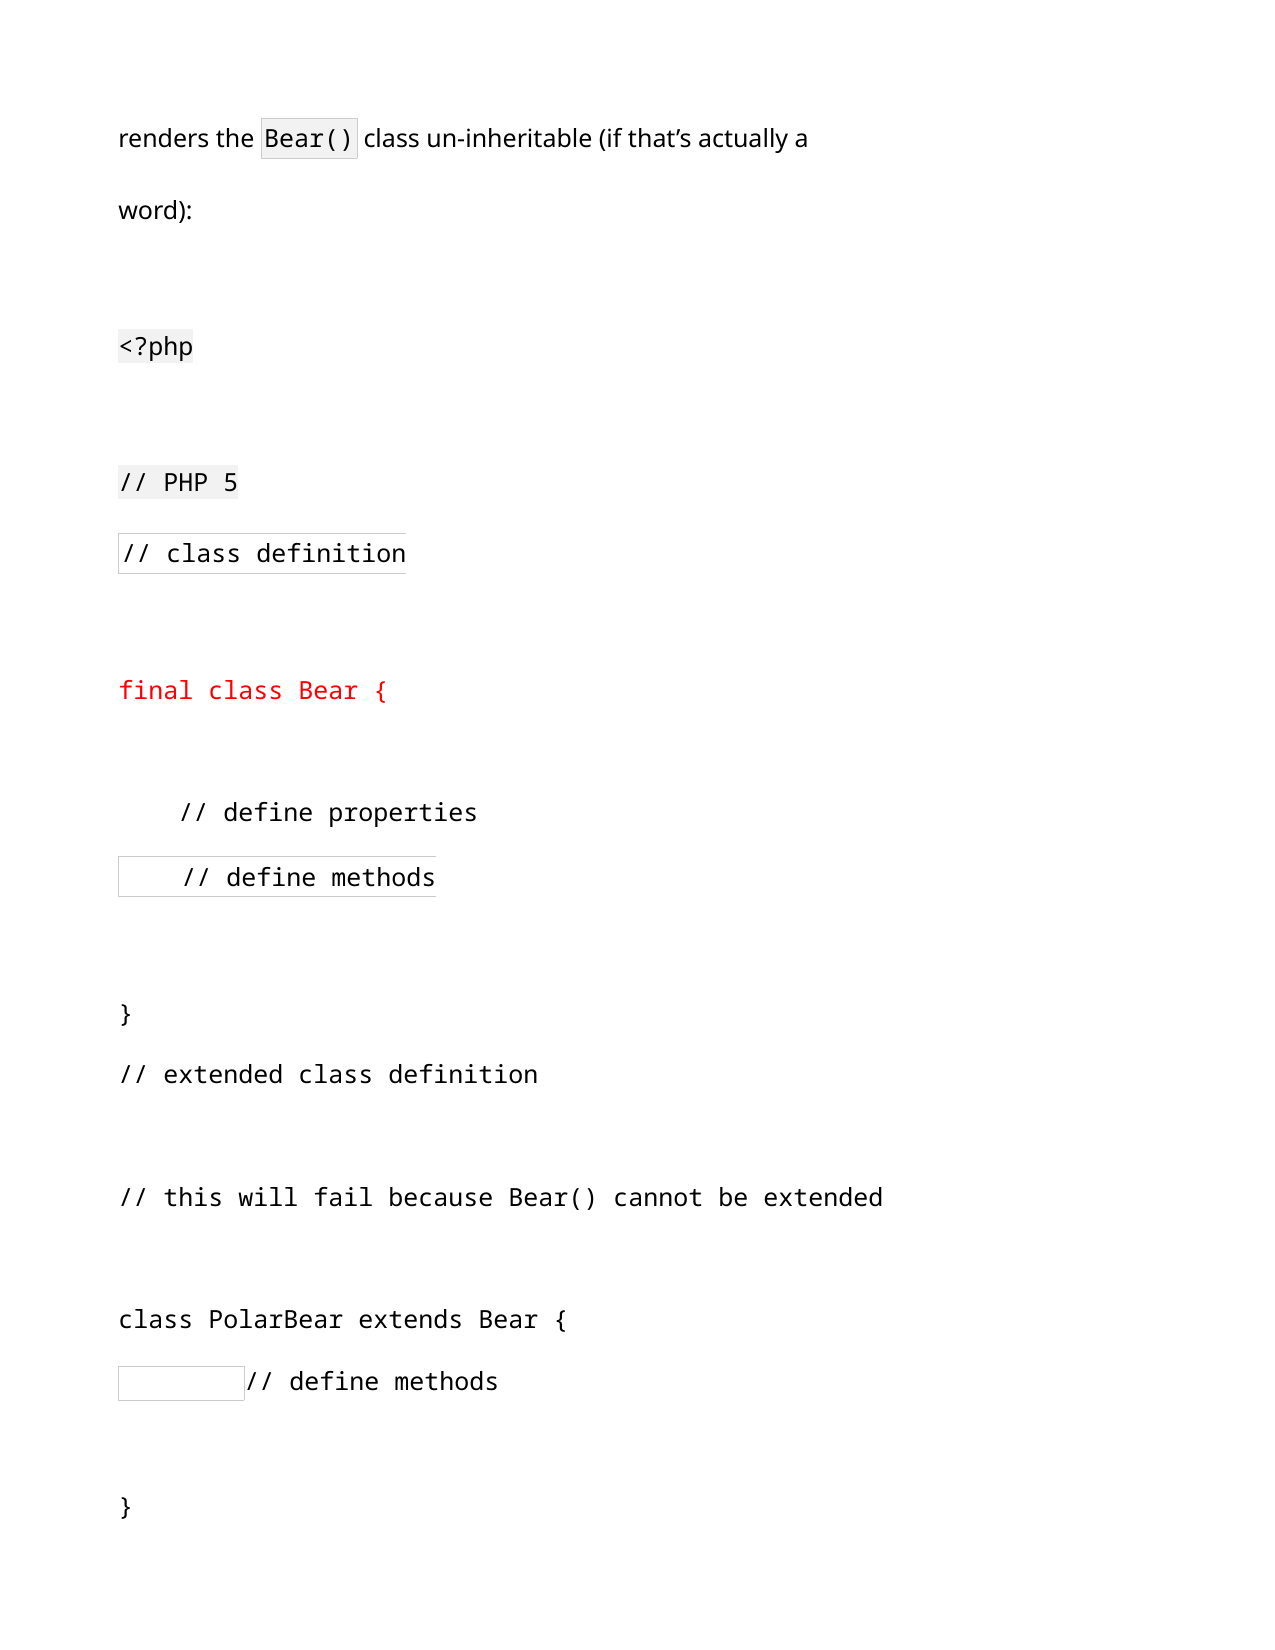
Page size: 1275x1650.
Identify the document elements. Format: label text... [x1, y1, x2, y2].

text // define methods } [118, 1363, 1157, 1523]
text <?php // PHP 5 [118, 260, 1157, 499]
text // define methods } [118, 856, 1157, 1030]
text // extended class definition // this will fail because Bear() cannot be extended class PolarBear extends Bear { [118, 1057, 1157, 1336]
text // class definition final class Bear { // define properties [118, 533, 1157, 829]
text renders the Bear() class un-inheritable (if that’s actually a word): [118, 118, 1157, 226]
